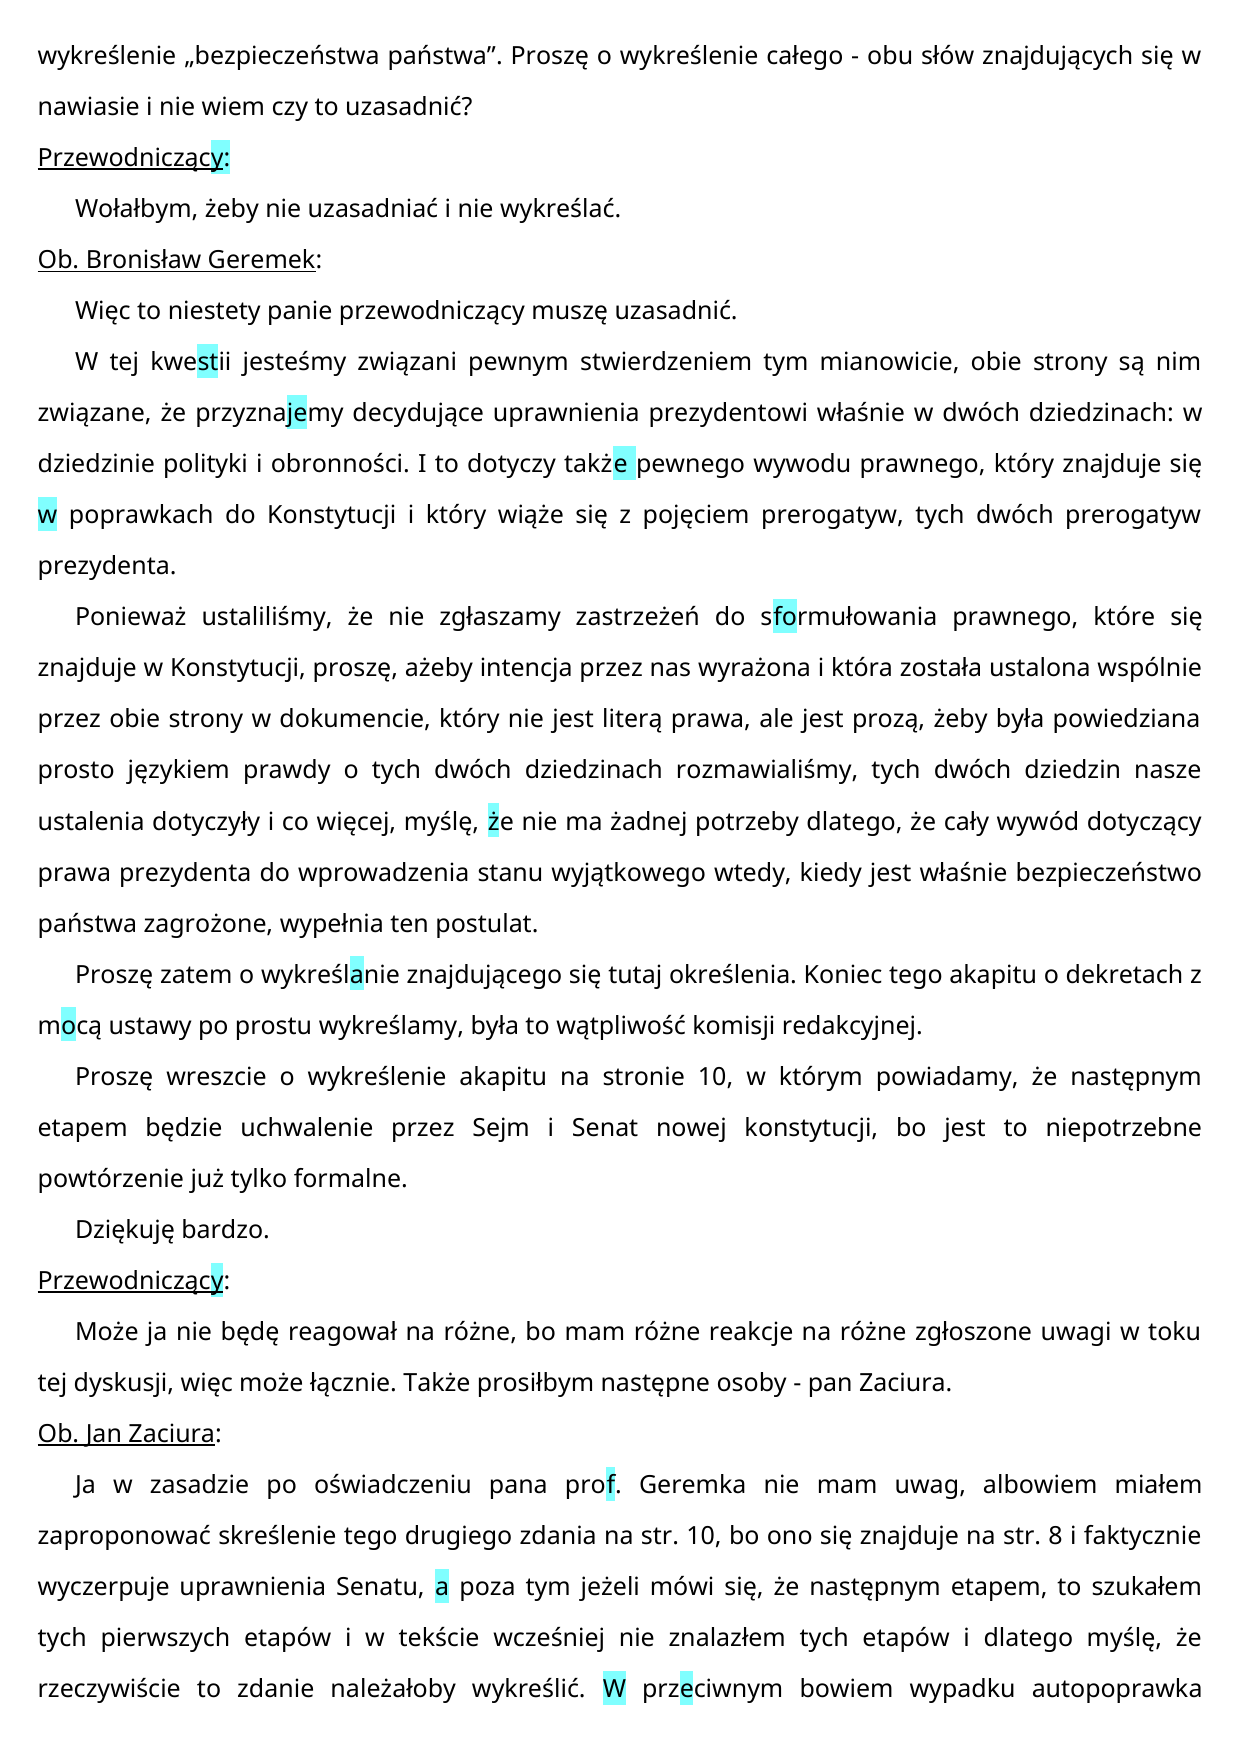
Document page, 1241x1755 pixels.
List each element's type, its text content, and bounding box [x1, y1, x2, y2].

text Proszę zatem o wykreślanie znajdującego się tutaj określenia. Koniec tego akapitu o dekretach z mocą ustawy po prostu wykreślamy, była to wątpliwość komisji redakcyjnej. [37, 956, 1203, 1041]
text Przewodniczący: [37, 139, 1203, 174]
text Ja w zasadzie po oświadczeniu pana prof. Geremka nie mam uwag, albowiem miałem zaproponować skreślenie tego drugiego zdania na str. 10, bo ono się znajduje na str. 8 i faktycznie wyczerpuje uprawnienia Senatu, a poza tym jeżeli mówi się, że następnym etapem, to szukałem tych pierwszych etapów i w tekście wcześniej nie znalazłem tych etapów i dlatego myślę, że rzeczywiście to zdanie należałoby wykreślić. W przeciwnym bowiem wypadku autopoprawka [37, 1467, 1203, 1705]
text Wołałbym, żeby nie uzasadniać i nie wykreślać. [37, 191, 1203, 225]
text Dziękuję bardzo. [37, 1211, 1203, 1246]
text wykreślenie „bezpieczeństwa państwa”. Proszę o wykreślenie całego - obu słów znajdujących się w nawiasie i nie wiem czy to uzasadnić? [37, 37, 1203, 123]
text Ob. Jan Zaciura: [37, 1416, 1203, 1450]
text Przewodniczący: [37, 1262, 1203, 1297]
text W tej kwestii jesteśmy związani pewnym stwierdzeniem tym mianowicie, obie strony są nim związane, że przyznajemy decydujące uprawnienia prezydentowi właśnie w dwóch dziedzinach: w dziedzinie polityki i obronności. I to dotyczy także pewnego wywodu prawnego, który znajduje się w poprawkach do Konstytucji i który wiąże się z pojęciem prerogatyw, tych dwóch prerogatyw prezydenta. [37, 344, 1203, 582]
text Ob. Bronisław Geremek: [37, 242, 1203, 276]
text Proszę wreszcie o wykreślenie akapitu na stronie 10, w którym powiadamy, że następnym etapem będzie uchwalenie przez Sejm i Senat nowej konstytucji, bo jest to niepotrzebne powtórzenie już tylko formalne. [37, 1058, 1203, 1194]
text Ponieważ ustaliliśmy, że nie zgłaszamy zastrzeżeń do sformułowania prawnego, które się znajduje w Konstytucji, proszę, ażeby intencja przez nas wyrażona i która została ustalona wspólnie przez obie strony w dokumencie, który nie jest literą prawa, ale jest prozą, żeby była powiedziana prosto językiem prawdy o tych dwóch dziedzinach rozmawialiśmy, tych dwóch dziedzin nasze ustalenia dotyczyły i co więcej, myślę, że nie ma żadnej potrzeby dlatego, że cały wywód dotyczący prawa prezydenta do wprowadzenia stanu wyjątkowego wtedy, kiedy jest właśnie bezpieczeństwo państwa zagrożone, wypełnia ten postulat. [37, 599, 1203, 939]
text Więc to niestety panie przewodniczący muszę uzasadnić. [37, 293, 1203, 327]
text Może ja nie będę reagował na różne, bo mam różne reakcje na różne zgłoszone uwagi w toku tej dyskusji, więc może łącznie. Także prosiłbym następne osoby - pan Zaciura. [37, 1313, 1203, 1399]
